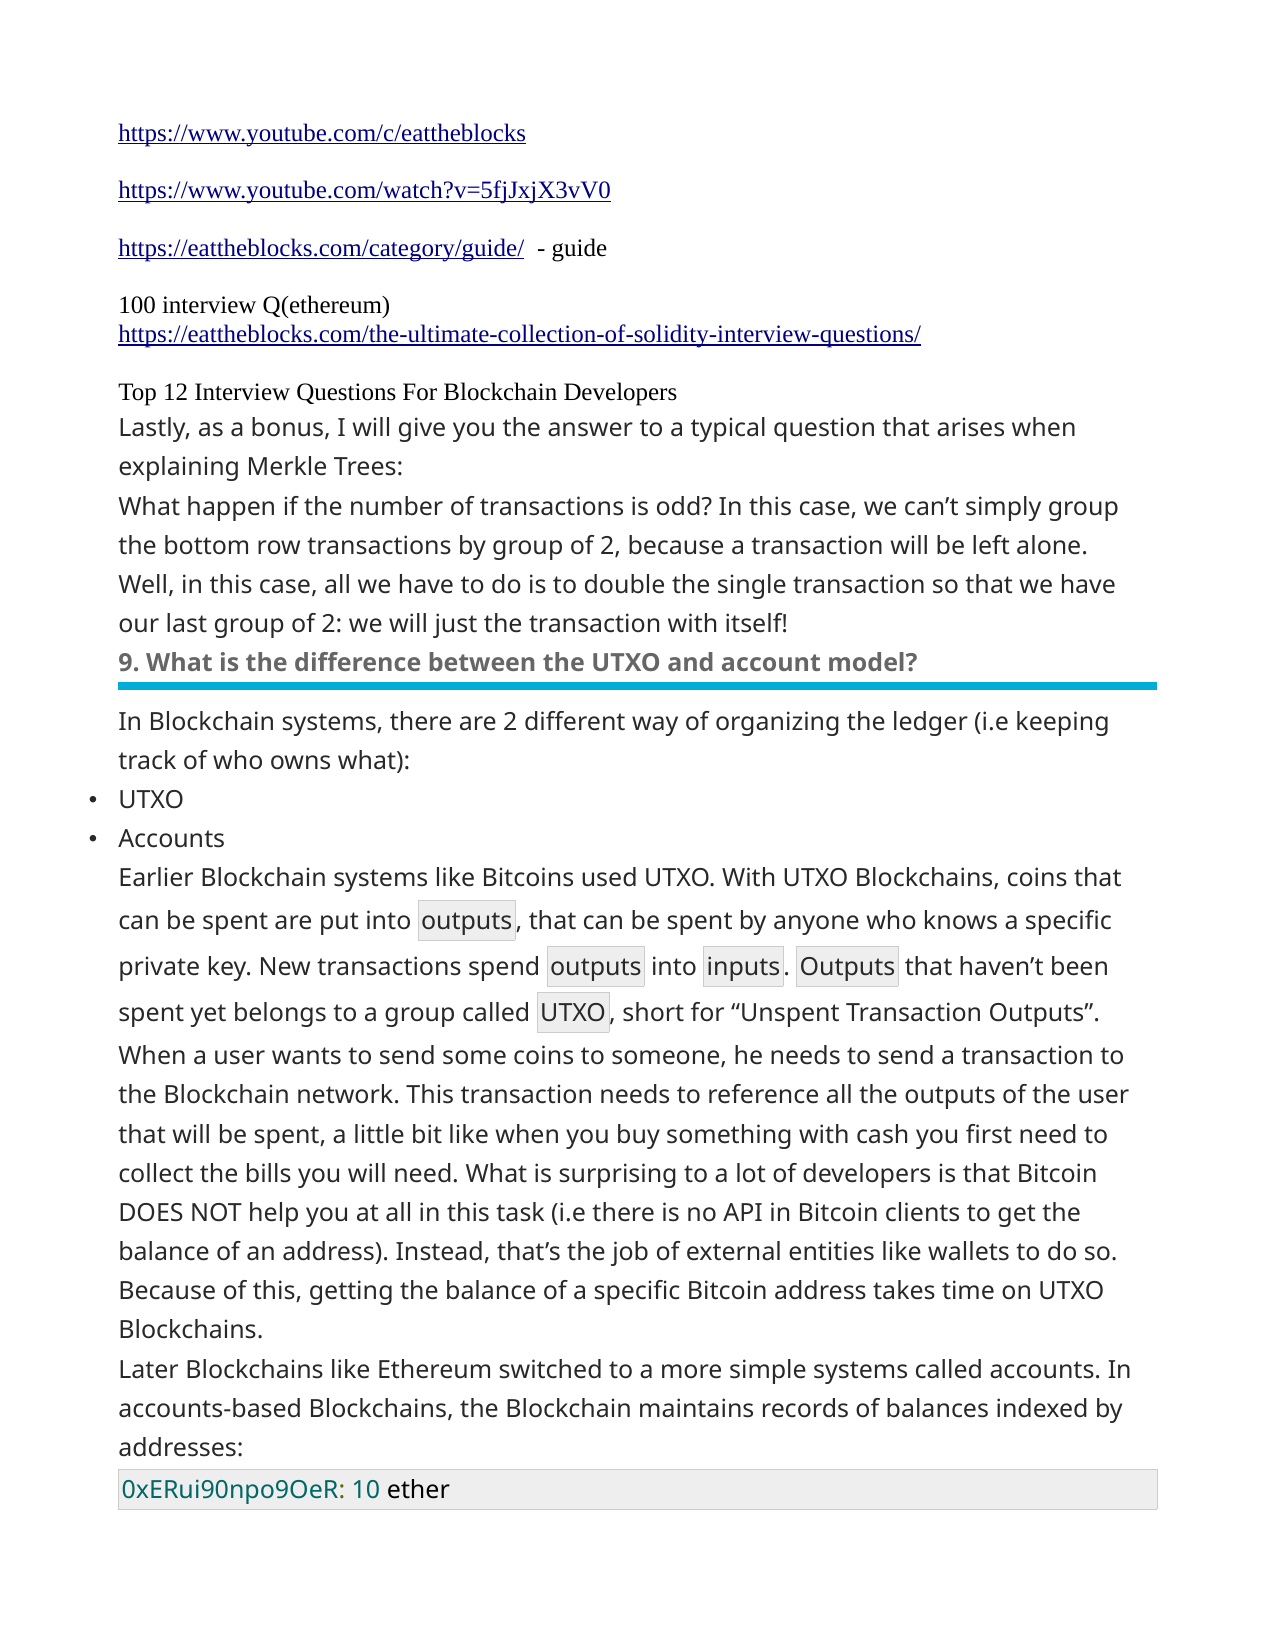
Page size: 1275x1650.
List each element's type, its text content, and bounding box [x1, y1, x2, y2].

text Earlier Blockchain systems like Bitcoins used UTXO. With UTXO Blockchains, coins that can be spent are put into outputs, that can be spent by anyone who knows a specific private key. New transactions spend outputs into inputs. Outputs that haven’t been spent yet belongs to a group called UTXO, short for “Unspent Transaction Outputs”. [118, 860, 1157, 1032]
text When a user wants to send some coins to someone, he needs to send a transaction to the Blockchain network. This transaction needs to reference all the outputs of the user that will be spent, a little bit like when you buy something with cash you first need to collect the bills you will need. What is surprising to a lot of developers is that Bitcoin DOES NOT help you at all in this task (i.e there is no API in Bitcoin clients to get the balance of an address). Instead, that’s the job of external entities like wallets to do so. [118, 1038, 1157, 1268]
text Top 12 Interview Questions For Blockchain Developers [118, 377, 1157, 406]
text https://eattheblocks.com/the-ultimate-collection-of-solidity-interview-questions/ [118, 319, 1157, 348]
text https://www.youtube.com/watch?v=5fjJxjX3vV0 [118, 176, 1157, 204]
text What happen if the number of transactions is odd? In this case, we can’t simply group the bottom row transactions by group of 2, because a transaction will be left alone. [118, 488, 1157, 561]
text Later Blockchains like Ethereum switched to a more simple systems called accounts. In accounts-based Blockchains, the Blockchain maintains records of balances indexed by addresses: [118, 1351, 1157, 1464]
list UTXO [118, 782, 1157, 816]
text Because of this, getting the balance of a specific Bitcoin address takes time on UTXO Blockchains. [118, 1273, 1157, 1346]
text 100 interview Q(ethereum) [118, 291, 1157, 319]
text 0xERui90npo9OeR: 10 ether [119, 1470, 1157, 1509]
list Accounts [118, 821, 1157, 855]
text Lastly, as a bonus, I will give you the answer to a typical question that arises when explaining Merkle Trees: [118, 410, 1157, 483]
subtitle 9. What is the difference between the UTXO and account model? [118, 645, 1157, 682]
text In Blockchain systems, there are 2 different way of organizing the ledger (i.e keeping track of who owns what): [118, 703, 1157, 776]
text https://www.youtube.com/c/eattheblocks [118, 118, 1157, 147]
text Well, in this case, all we have to do is to double the single transaction so that we have our last group of 2: we will just the transaction with itself! [118, 567, 1157, 640]
text https://eattheblocks.com/category/guide/ - guide [118, 233, 1157, 262]
